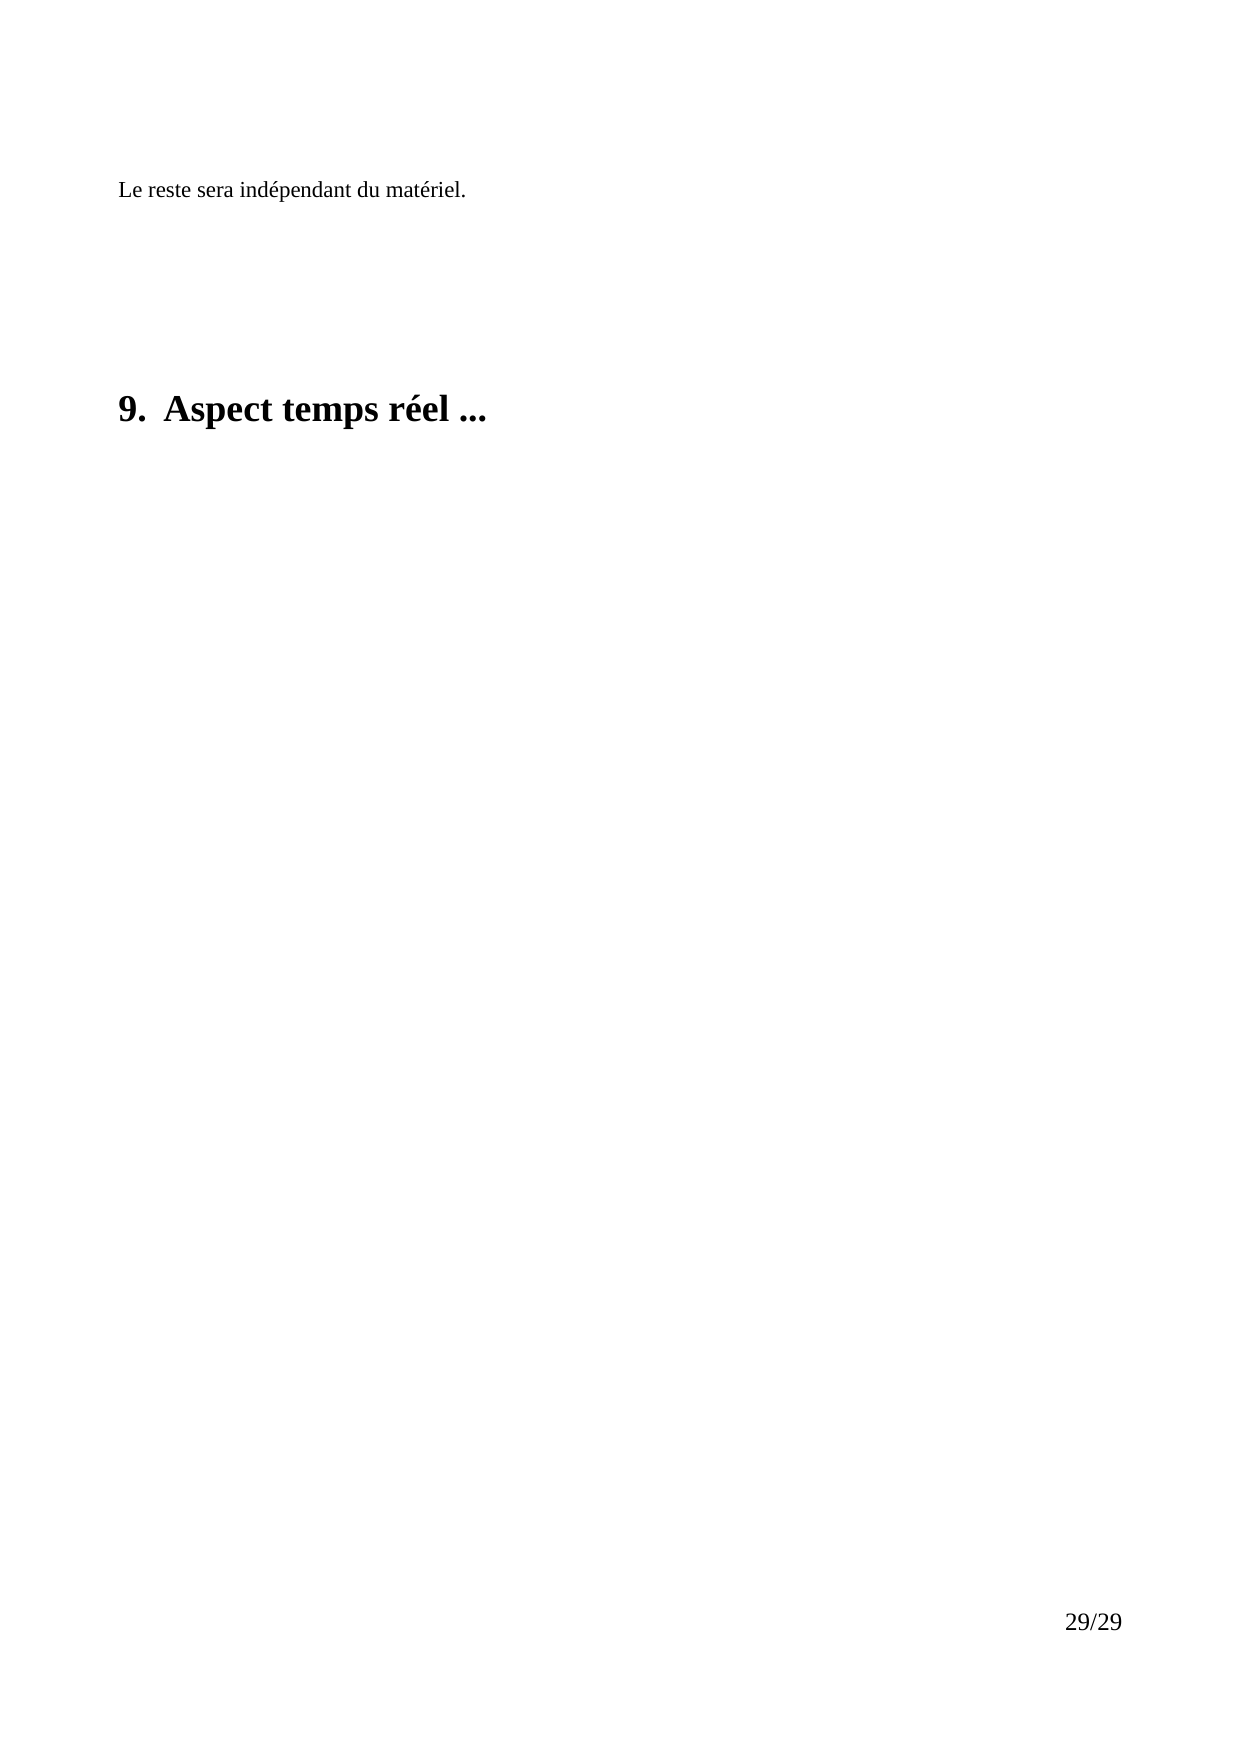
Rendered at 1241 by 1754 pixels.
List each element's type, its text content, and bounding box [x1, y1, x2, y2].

text Le reste sera indépendant du matériel. [118, 176, 1122, 203]
subtitle Aspect temps réel ... [118, 386, 1122, 429]
